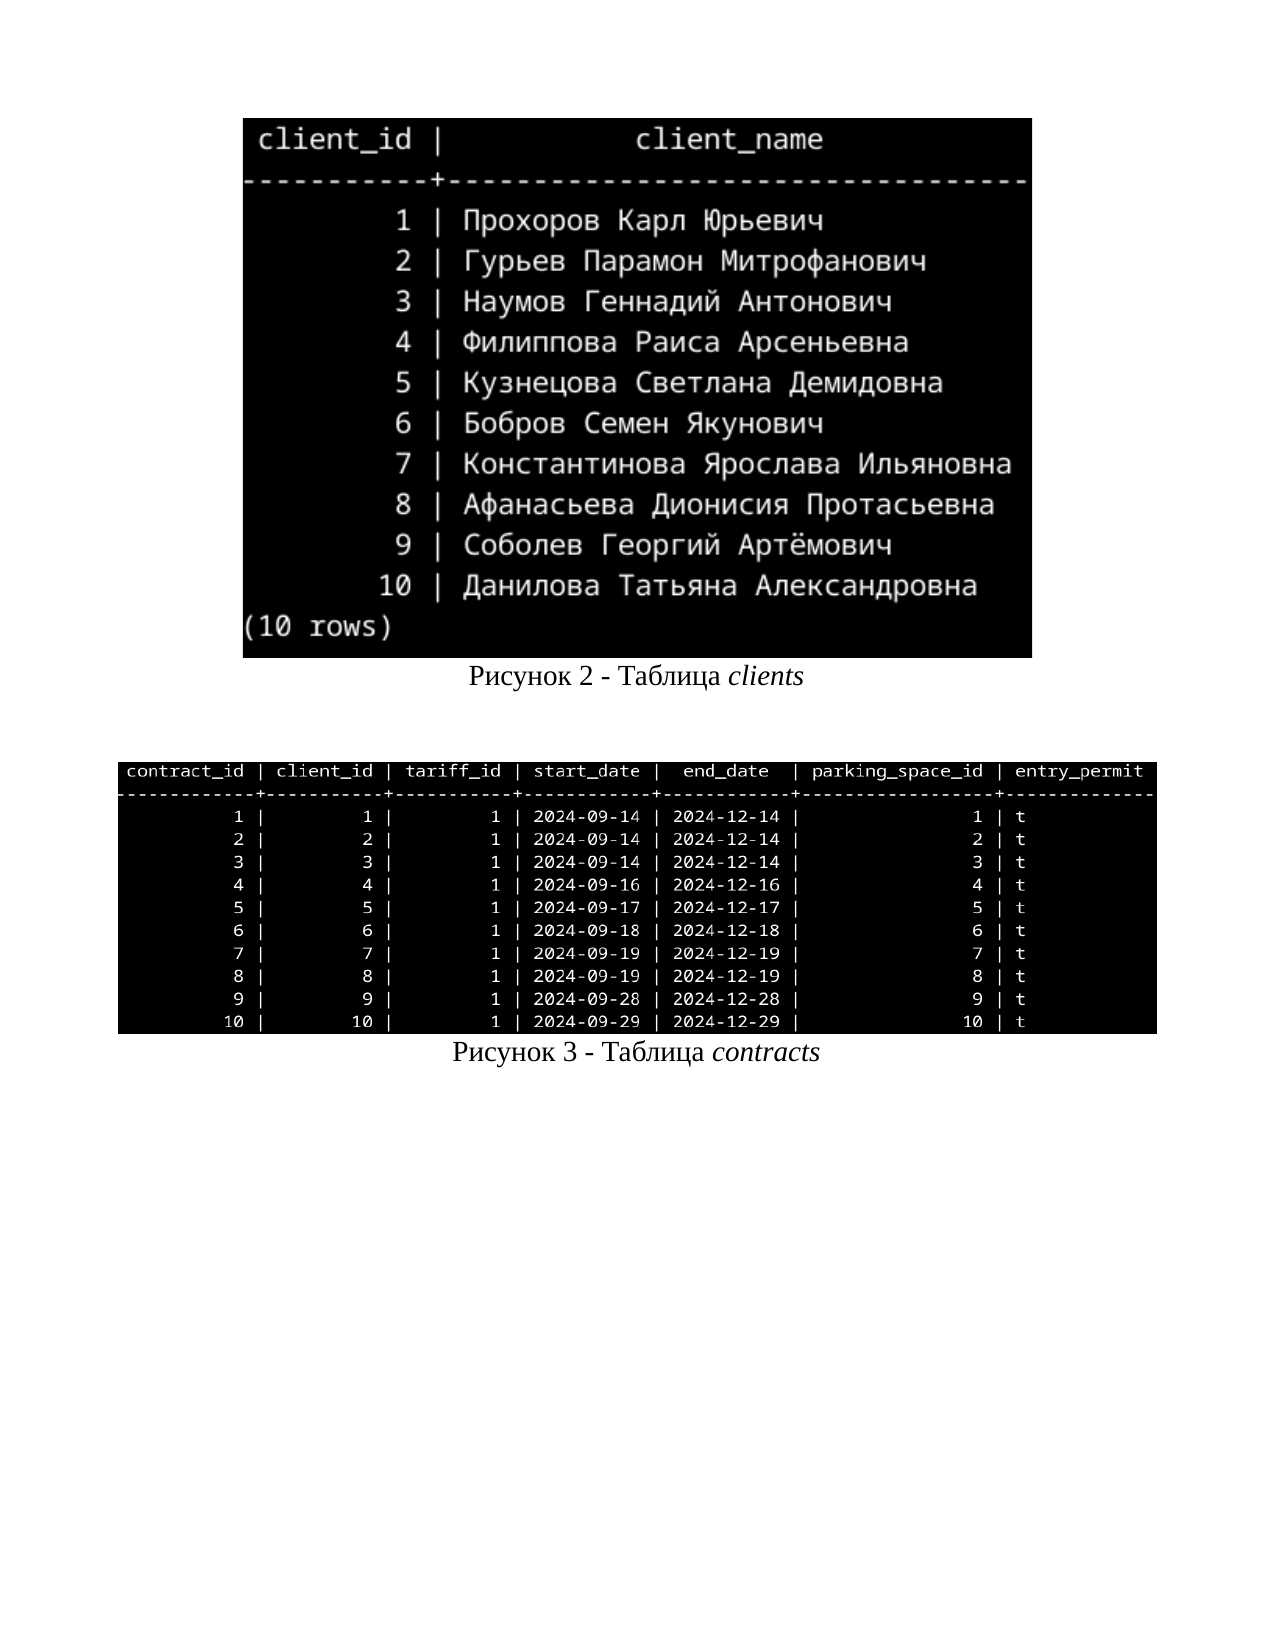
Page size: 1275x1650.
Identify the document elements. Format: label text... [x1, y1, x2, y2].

text Рисунок 3 - Таблица contracts [118, 1034, 1157, 1068]
text Рисунок 2 - Таблица clients [118, 118, 1157, 692]
picture [118, 762, 1157, 1034]
picture [242, 118, 1033, 658]
